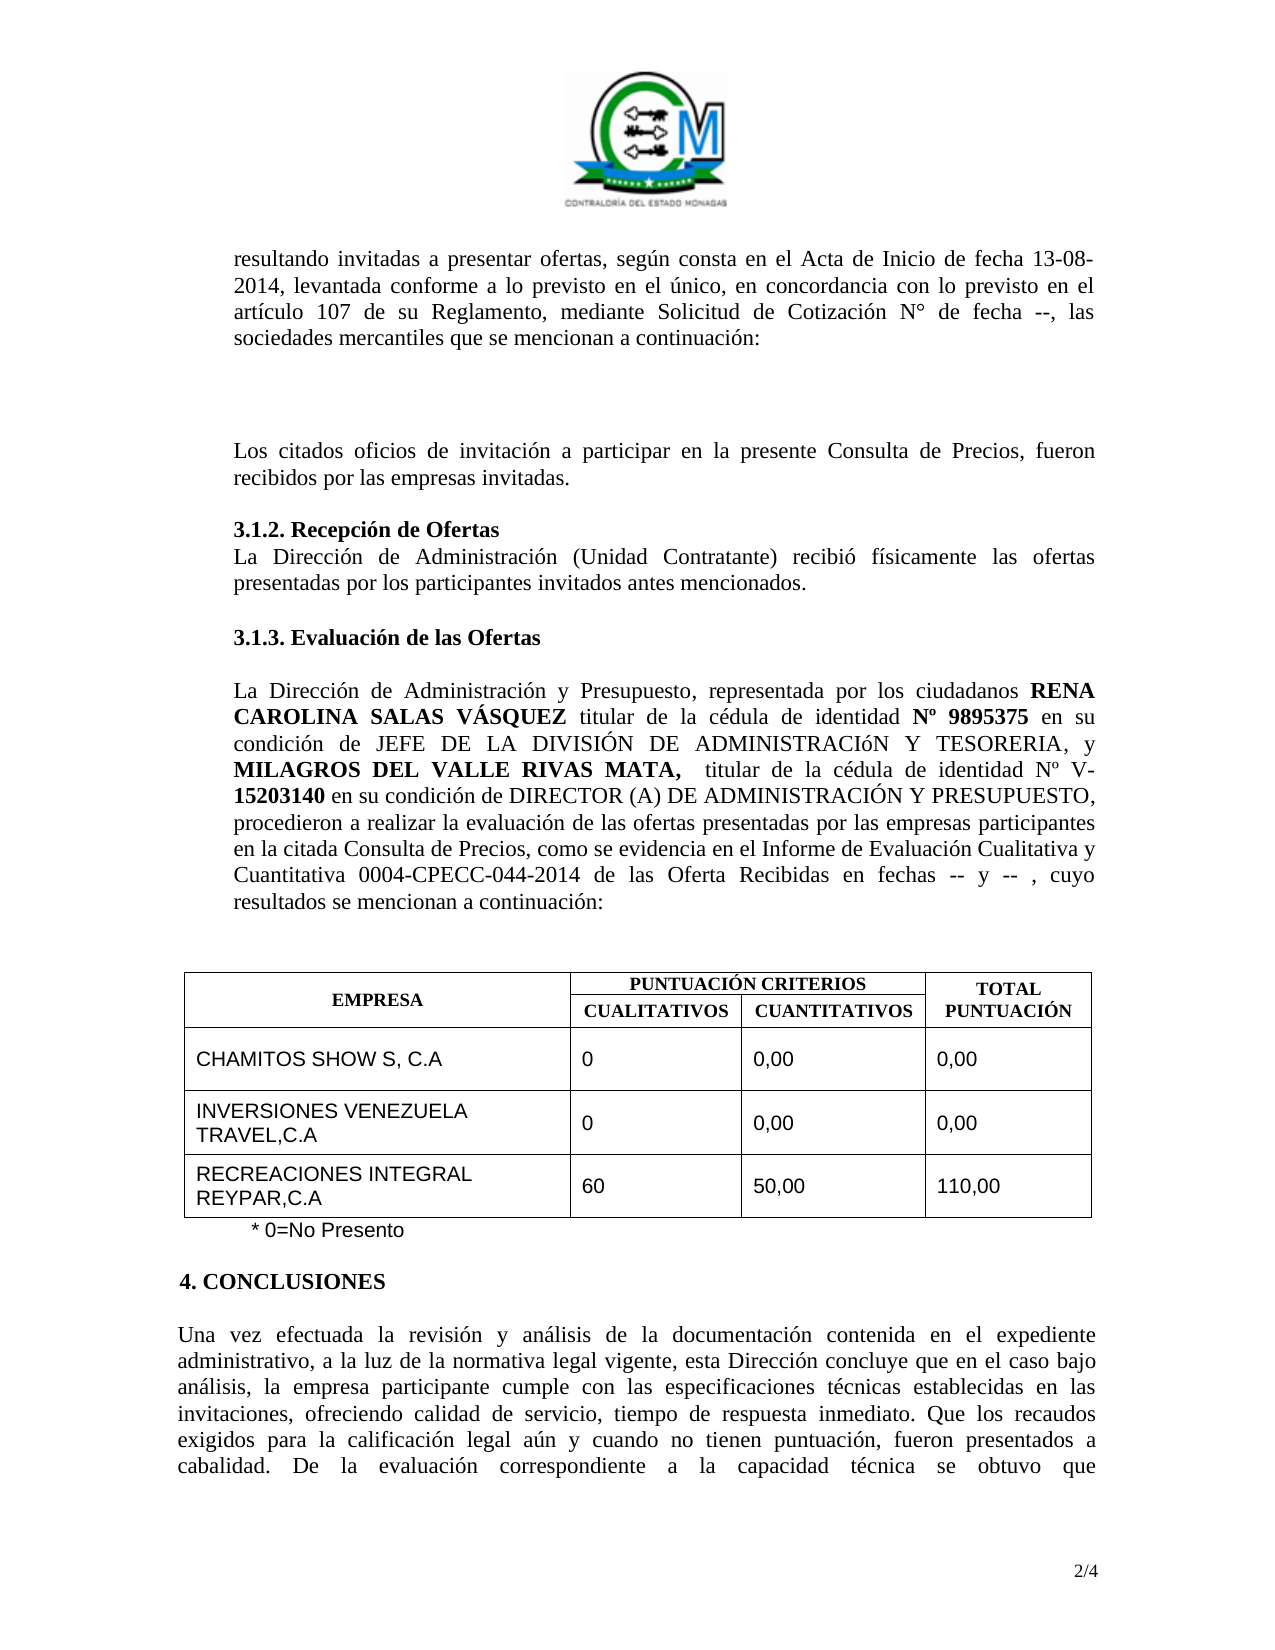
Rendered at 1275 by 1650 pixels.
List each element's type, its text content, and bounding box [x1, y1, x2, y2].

table_cell 0 [571, 1091, 741, 1153]
table_cell 0,00 [742, 1028, 925, 1090]
picture [562, 69, 730, 210]
text resultando invitadas a presentar ofertas, según consta en el Acta de Inicio de fecha 13-08-2014, levantada conforme a lo previsto en el único, en concordancia con lo previsto en el artículo 107 de su Reglamento, mediante Solicitud de Cotización N° de fecha --, las sociedades mercantiles que se mencionan a continuación: [233, 245, 1094, 351]
text Los citados oficios de invitación a participar en la presente Consulta de Precios, fueron recibidos por las empresas invitadas. [233, 437, 1096, 490]
table_header TOTAL PUNTUACIÓN [926, 973, 1091, 1027]
table_cell 0,00 [926, 1028, 1091, 1090]
table_cell 110,00 [926, 1155, 1091, 1217]
text * 0=No Presento [251, 1218, 1098, 1242]
table_cell 0 [571, 1028, 741, 1090]
text 4. CONCLUSIONES [179, 1268, 1095, 1294]
table_cell RECREACIONES INTEGRAL REYPAR,C.A [185, 1155, 570, 1217]
text 3.1.2. Recepción de Ofertas [233, 516, 1096, 543]
table_cell 0,00 [926, 1091, 1091, 1153]
table_cell CUANTITATIVOS [742, 995, 925, 1027]
table_cell 60 [571, 1155, 741, 1217]
table_cell CUALITATIVOS [571, 995, 741, 1027]
table_cell INVERSIONES VENEZUELA TRAVEL,C.A [185, 1091, 570, 1153]
text La Dirección de Administración (Unidad Contratante) recibió físicamente las ofertas presentadas por los participantes invitados antes mencionados. [233, 543, 1096, 596]
table_header PUNTUACIÓN CRITERIOS [571, 973, 925, 994]
table_cell 0,00 [742, 1091, 925, 1153]
text Una vez efectuada la revisión y análisis de la documentación contenida en el expediente administrativo, a la luz de la normativa legal vigente, esta Dirección concluye que en el caso bajo análisis, la empresa participante cumple con las especificaciones técnicas establecidas en las invitaciones, ofreciendo calidad de servicio, tiempo de respuesta inmediato. Que los recaudos exigidos para la calificación legal aún y cuando no tienen puntuación, fueron presentados a cabalidad. De la evaluación correspondiente a la capacidad técnica se obtuvo que [177, 1321, 1098, 1479]
text 3.1.3. Evaluación de las Ofertas [233, 624, 1095, 651]
table_cell CHAMITOS SHOW S, C.A [185, 1028, 570, 1090]
table_header EMPRESA [185, 973, 570, 1027]
table_cell 50,00 [742, 1155, 925, 1217]
text La Dirección de Administración y Presupuesto, representada por los ciudadanos RENA CAROLINA SALAS VÁSQUEZ titular de la cédula de identidad Nº 9895375 en su condición de JEFE DE LA DIVISIÓN DE ADMINISTRACIóN Y TESORERIA, y MILAGROS DEL VALLE RIVAS MATA, titular de la cédula de identidad Nº V- 15203140 en su condición de DIRECTOR (A) DE ADMINISTRACIÓN Y PRESUPUESTO, procedieron a realizar la evaluación de las ofertas presentadas por las empresas participantes en la citada Consulta de Precios, como se evidencia en el Informe de Evaluación Cualitativa y Cuantitativa 0004-CPECC-044-2014 de las Oferta Recibidas en fechas -- y -- , cuyo resultados se mencionan a continuación: [233, 677, 1095, 914]
